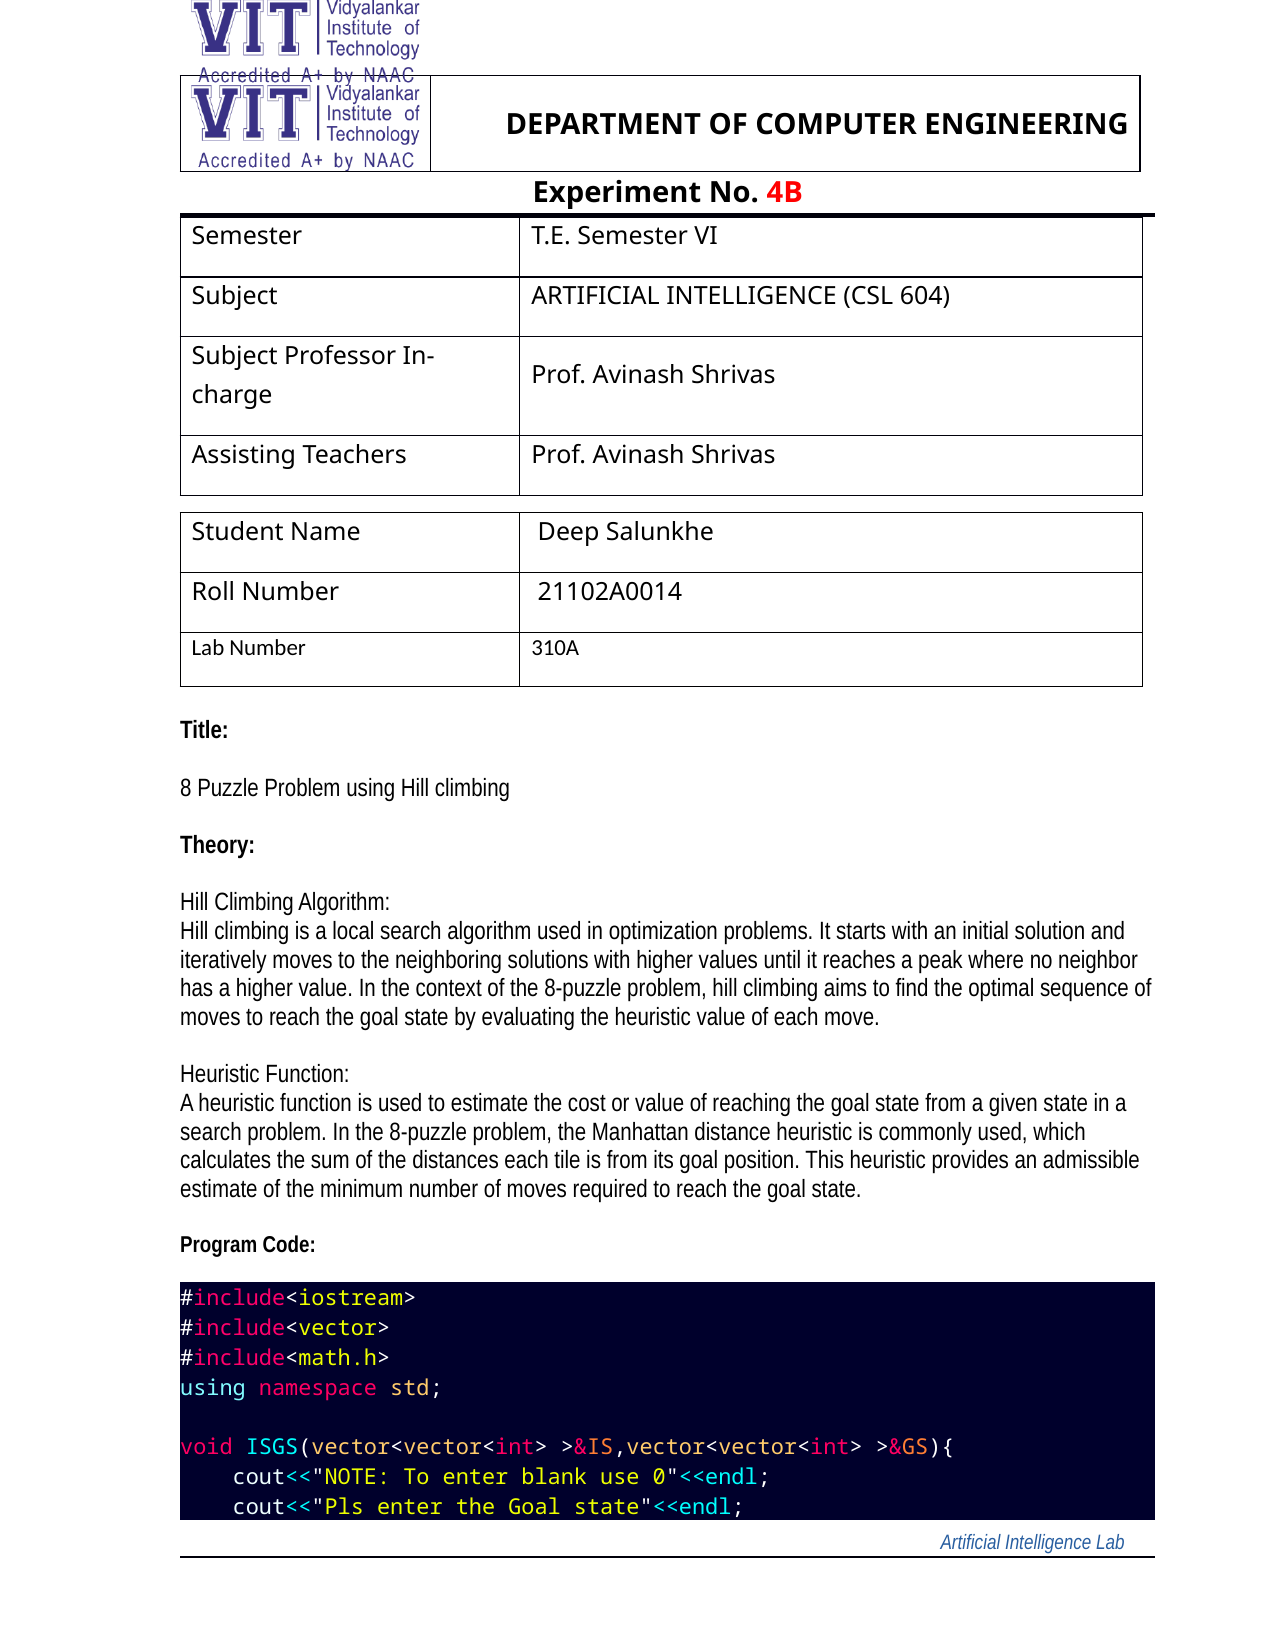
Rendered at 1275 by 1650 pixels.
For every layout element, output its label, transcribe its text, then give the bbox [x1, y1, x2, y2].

text Hill climbing is a local search algorithm used in optimization problems. It starts with an initial solution and iteratively moves to the neighboring solutions with higher values until it reaches a peak where no neighbor has a higher value. In the context of the 8-puzzle problem, hill climbing aims to find the optimal sequence of moves to reach the goal state by evaluating the heuristic value of each move. [180, 916, 1155, 1031]
text Theory: [180, 830, 1155, 859]
table_cell ARTIFICIAL INTELLIGENCE (CSL 604) [520, 278, 1142, 336]
text cout<<"Pls enter the Goal state"<<endl; [180, 1491, 1155, 1520]
table_cell Subject Professor In-charge [181, 337, 519, 435]
table_header Deep Salunkhe [520, 513, 1142, 572]
text Hill Climbing Algorithm: [180, 887, 1155, 916]
text #include<vector> [180, 1312, 1155, 1342]
table_header Semester [181, 218, 519, 276]
table_cell Roll Number [181, 573, 519, 632]
text Program Code: [180, 1231, 1155, 1257]
table_cell Subject [181, 278, 519, 336]
text void ISGS(vector<vector<int> >&IS,vector<vector<int> >&GS){ [180, 1431, 1155, 1461]
text Experiment No. 4B [180, 172, 1155, 213]
table_header [181, 76, 430, 171]
table_header Student Name [181, 513, 519, 572]
text A heuristic function is used to estimate the cost or value of reaching the goal state from a given state in a search problem. In the 8-puzzle problem, the Manhattan distance heuristic is commonly used, which calculates the sum of the distances each tile is from its goal position. This heuristic provides an admissible estimate of the minimum number of moves required to reach the goal state. [180, 1088, 1155, 1202]
text #include<iostream> [180, 1282, 1155, 1312]
text cout<<"NOTE: To enter blank use 0"<<endl; [180, 1461, 1155, 1491]
table_cell Prof. Avinash Shrivas [520, 337, 1142, 435]
text 8 Puzzle Problem using Hill climbing [180, 773, 1155, 830]
table_cell 21102A0014 [520, 573, 1142, 632]
text Title: [180, 715, 1155, 744]
table_cell Prof. Avinash Shrivas [520, 436, 1142, 495]
table_cell 310A [520, 633, 1142, 686]
text #include<math.h> [180, 1342, 1155, 1371]
table_header DEPARTMENT OF COMPUTER ENGINEERING [431, 76, 1139, 171]
table_cell Lab Number [181, 633, 519, 686]
table_cell Assisting Teachers [181, 436, 519, 495]
text Heuristic Function: [180, 1059, 1155, 1088]
table_header T.E. Semester VI [520, 218, 1142, 276]
text using namespace std; [180, 1371, 1155, 1401]
